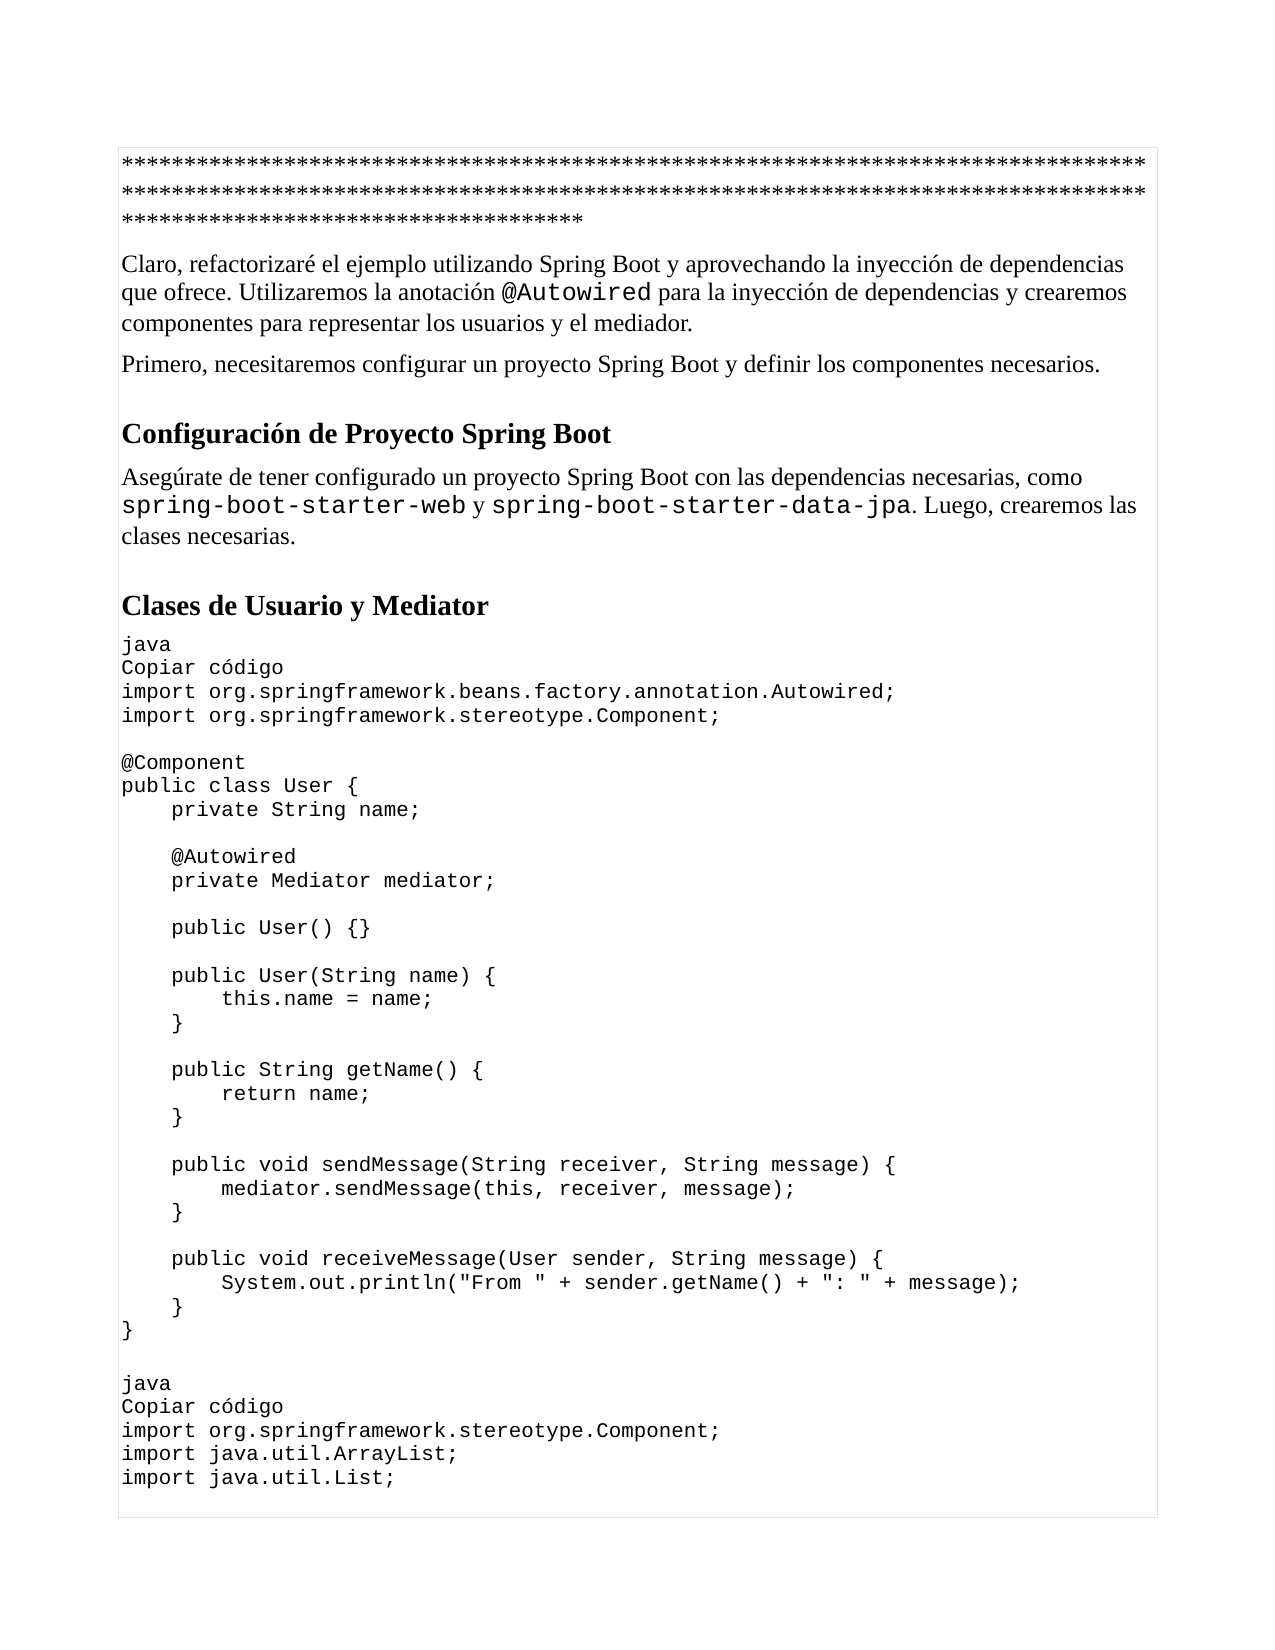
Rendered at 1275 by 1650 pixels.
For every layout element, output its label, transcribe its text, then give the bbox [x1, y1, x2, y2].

text public User() {} [119, 914, 1157, 941]
text } [119, 1316, 1157, 1343]
text import org.springframework.stereotype.Component; [119, 702, 1157, 728]
text return name; [119, 1080, 1157, 1103]
text mediator.sendMessage(this, receiver, message); [119, 1174, 1157, 1198]
text } [119, 1009, 1157, 1036]
text import java.util.List; [119, 1464, 1157, 1491]
text Copiar código [119, 654, 1157, 678]
text } [119, 1198, 1157, 1225]
text import java.util.ArrayList; [119, 1440, 1157, 1464]
text import org.springframework.stereotype.Component; [119, 1417, 1157, 1440]
text } [119, 1103, 1157, 1130]
text public String getName() { [119, 1056, 1157, 1080]
text @Component [119, 749, 1157, 772]
text public void receiveMessage(User sender, String message) { [119, 1245, 1157, 1269]
text private Mediator mediator; [119, 867, 1157, 894]
text @Autowired [119, 843, 1157, 867]
text } [119, 1293, 1157, 1316]
subtitle Configuración de Proyecto Spring Boot [119, 413, 1157, 449]
text public User(String name) { [119, 962, 1157, 985]
text java [119, 1369, 1157, 1393]
text Asegúrate de tener configurado un proyecto Spring Boot con las dependencias necesarias, como spring-boot-starter-web y spring-boot-starter-data-jpa. Luego, crearemos las clases necesarias. [119, 459, 1157, 550]
subtitle Clases de Usuario y Mediator [119, 584, 1157, 621]
text public void sendMessage(String receiver, String message) { [119, 1151, 1157, 1174]
text Primero, necesitaremos configurar un proyecto Spring Boot y definir los componentes necesarios. [119, 346, 1157, 378]
text ********************************************************************************************************************************************************************************************************* [119, 148, 1157, 236]
text Copiar código [119, 1393, 1157, 1417]
text this.name = name; [119, 985, 1157, 1009]
text java [119, 631, 1157, 654]
text private String name; [119, 796, 1157, 823]
text System.out.println("From " + sender.getName() + ": " + message); [119, 1269, 1157, 1293]
text Claro, refactorizaré el ejemplo utilizando Spring Boot y aprovechando la inyección de dependencias que ofrece. Utilizaremos la anotación @Autowired para la inyección de dependencias y crearemos componentes para representar los usuarios y el mediador. [119, 246, 1157, 337]
text public class User { [119, 772, 1157, 796]
text import org.springframework.beans.factory.annotation.Autowired; [119, 678, 1157, 702]
